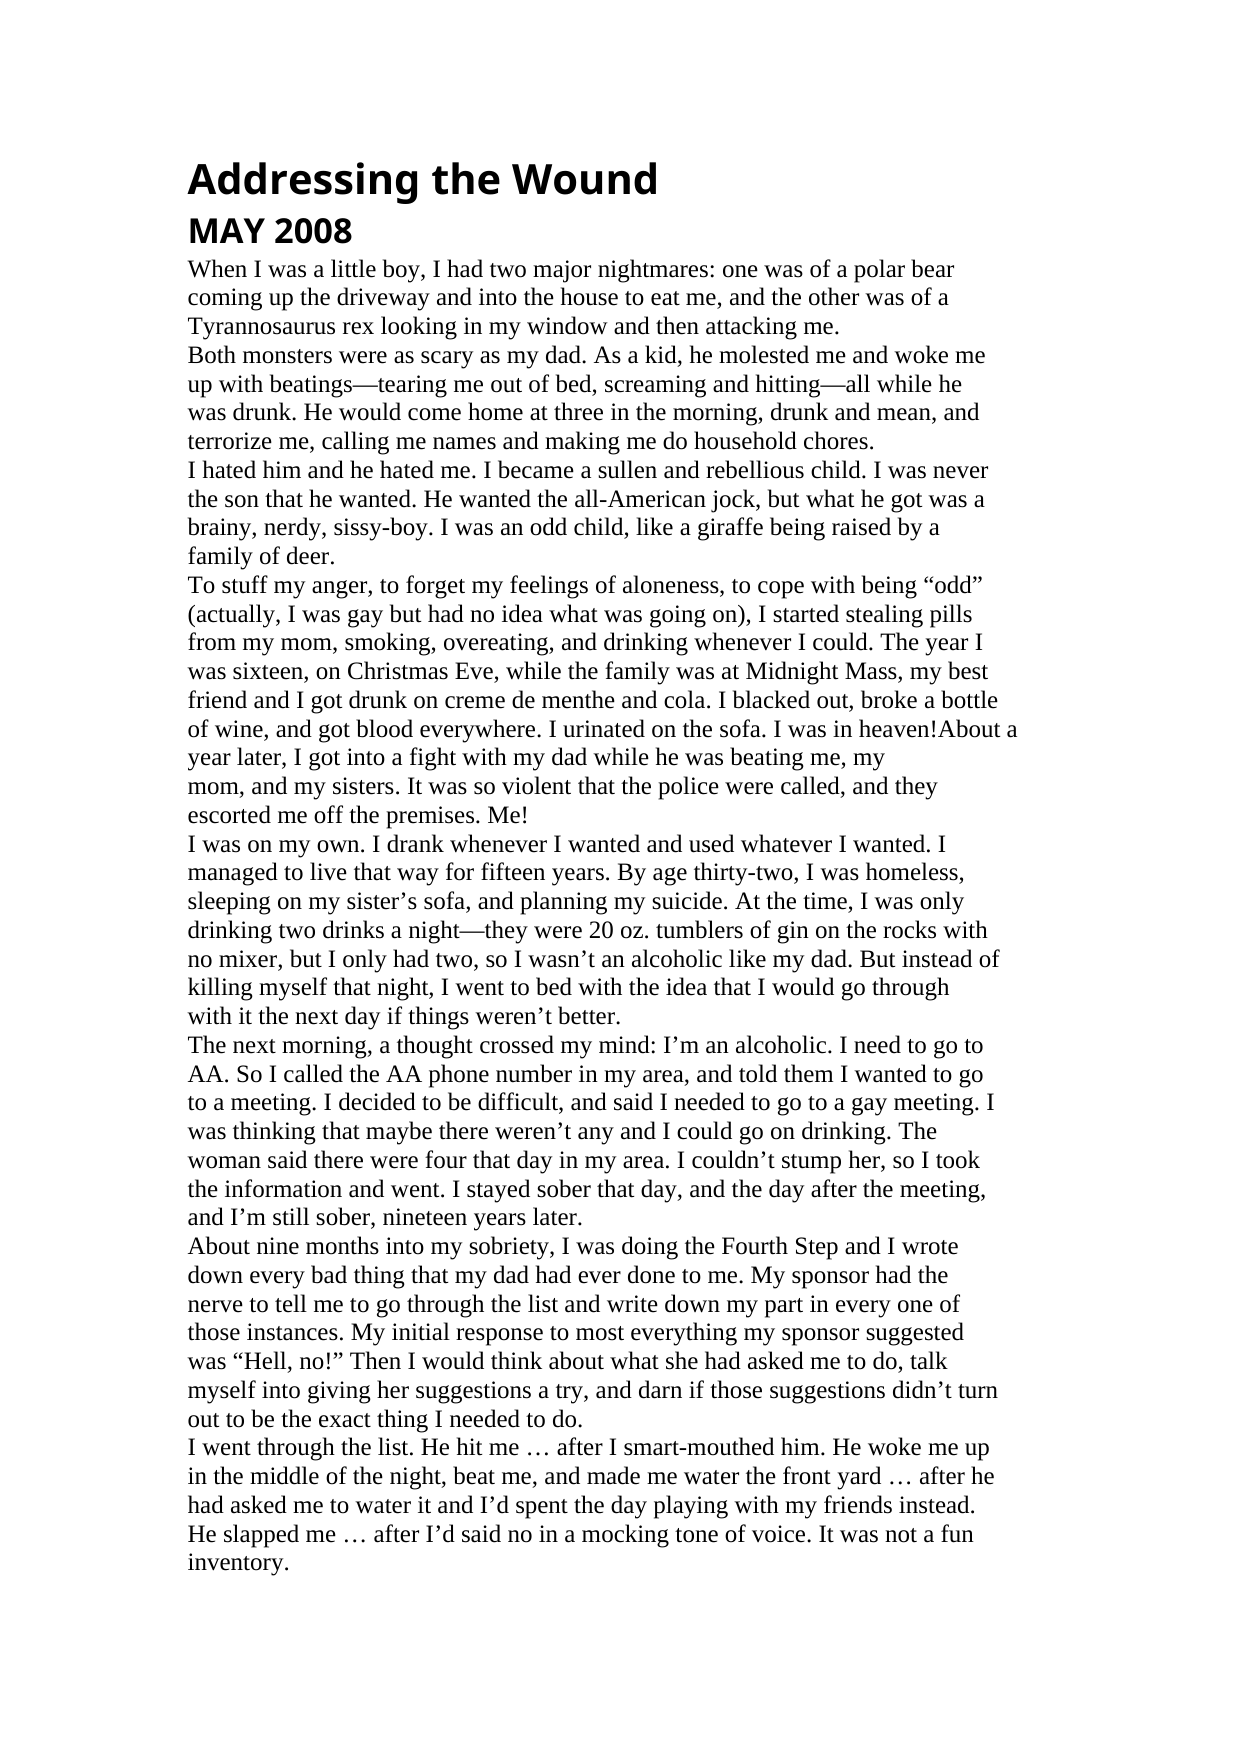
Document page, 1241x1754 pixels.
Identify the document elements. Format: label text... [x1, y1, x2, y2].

text killing myself that night, I went to bed with the idea that I would go through [187, 972, 1053, 1001]
text sleeping on my sister’s sofa, and planning my suicide. At the time, I was only [187, 886, 1053, 915]
text Addressing the Wound [187, 150, 1053, 207]
text managed to live that way for fifteen years. By age thirty-two, I was homeless, [187, 857, 1053, 886]
text coming up the driveway and into the house to eat me, and the other was of a [187, 282, 1053, 311]
text the son that he wanted. He wanted the all-American jock, but what he got was a [187, 484, 1053, 512]
text MAY 2008 [187, 207, 1053, 254]
text was “Hell, no!” Then I would think about what she had asked me to do, talk [187, 1346, 1053, 1375]
text woman said there were four that day in my area. I couldn’t stump her, so I took [187, 1145, 1053, 1174]
text of wine, and got blood everywhere. I urinated on the sofa. I was in heaven!About a year later, I got into a fight with my dad while he was beating me, my [187, 714, 1053, 771]
text the information and went. I stayed sober that day, and the day after the meeting, [187, 1174, 1053, 1202]
text brainy, nerdy, sissy-boy. I was an odd child, like a giraffe being raised by a [187, 512, 1053, 541]
text with it the next day if things weren’t better. [187, 1001, 1053, 1030]
text myself into giving her suggestions a try, and darn if those suggestions didn’t turn [187, 1375, 1053, 1404]
text those instances. My initial response to most everything my sponsor suggested [187, 1317, 1053, 1346]
text was thinking that maybe there weren’t any and I could go on drinking. The [187, 1116, 1053, 1145]
text nerve to tell me to go through the list and write down my part in every one of [187, 1289, 1053, 1317]
text no mixer, but I only had two, so I wasn’t an alcoholic like my dad. But instead of [187, 944, 1053, 972]
text up with beatings—tearing me out of bed, screaming and hitting—all while he [187, 369, 1053, 397]
text out to be the exact thing I needed to do. [187, 1404, 1053, 1432]
text drinking two drinks a night—they were 20 oz. tumblers of gin on the rocks with [187, 915, 1053, 944]
text I was on my own. I drank whenever I wanted and used whatever I wanted. I [187, 829, 1053, 857]
text family of deer. [187, 541, 1053, 570]
text I hated him and he hated me. I became a sullen and rebellious child. I was never [187, 455, 1053, 484]
text About nine months into my sobriety, I was doing the Fourth Step and I wrote [187, 1231, 1053, 1260]
text Tyrannosaurus rex looking in my window and then attacking me. [187, 311, 1053, 340]
text When I was a little boy, I had two major nightmares: one was of a polar bear [187, 254, 1053, 282]
text The next morning, a thought crossed my mind: I’m an alcoholic. I need to go to [187, 1030, 1053, 1059]
text To stuff my anger, to forget my feelings of aloneness, to cope with being “odd” [187, 570, 1053, 599]
text mom, and my sisters. It was so violent that the police were called, and they [187, 771, 1053, 800]
text He slapped me … after I’d said no in a mocking tone of voice. It was not a fun inventory. [187, 1519, 1053, 1576]
text escorted me off the premises. Me! [187, 800, 1053, 829]
text AA. So I called the AA phone number in my area, and told them I wanted to go [187, 1059, 1053, 1087]
text from my mom, smoking, overeating, and drinking whenever I could. The year I [187, 627, 1053, 656]
text and I’m still sober, nineteen years later. [187, 1202, 1053, 1231]
text was sixteen, on Christmas Eve, while the family was at Midnight Mass, my best [187, 656, 1053, 685]
text had asked me to water it and I’d spent the day playing with my friends instead. [187, 1490, 1053, 1519]
text friend and I got drunk on creme de menthe and cola. I blacked out, broke a bottle [187, 685, 1053, 714]
text was drunk. He would come home at three in the morning, drunk and mean, and [187, 397, 1053, 426]
text I went through the list. He hit me … after I smart-mouthed him. He woke me up [187, 1432, 1053, 1461]
text terrorize me, calling me names and making me do household chores. [187, 426, 1053, 455]
text (actually, I was gay but had no idea what was going on), I started stealing pills [187, 599, 1053, 627]
text Both monsters were as scary as my dad. As a kid, he molested me and woke me [187, 340, 1053, 369]
text down every bad thing that my dad had ever done to me. My sponsor had the [187, 1260, 1053, 1289]
text in the middle of the night, beat me, and made me water the front yard … after he [187, 1461, 1053, 1490]
text to a meeting. I decided to be difficult, and said I needed to go to a gay meeting. I [187, 1087, 1053, 1116]
